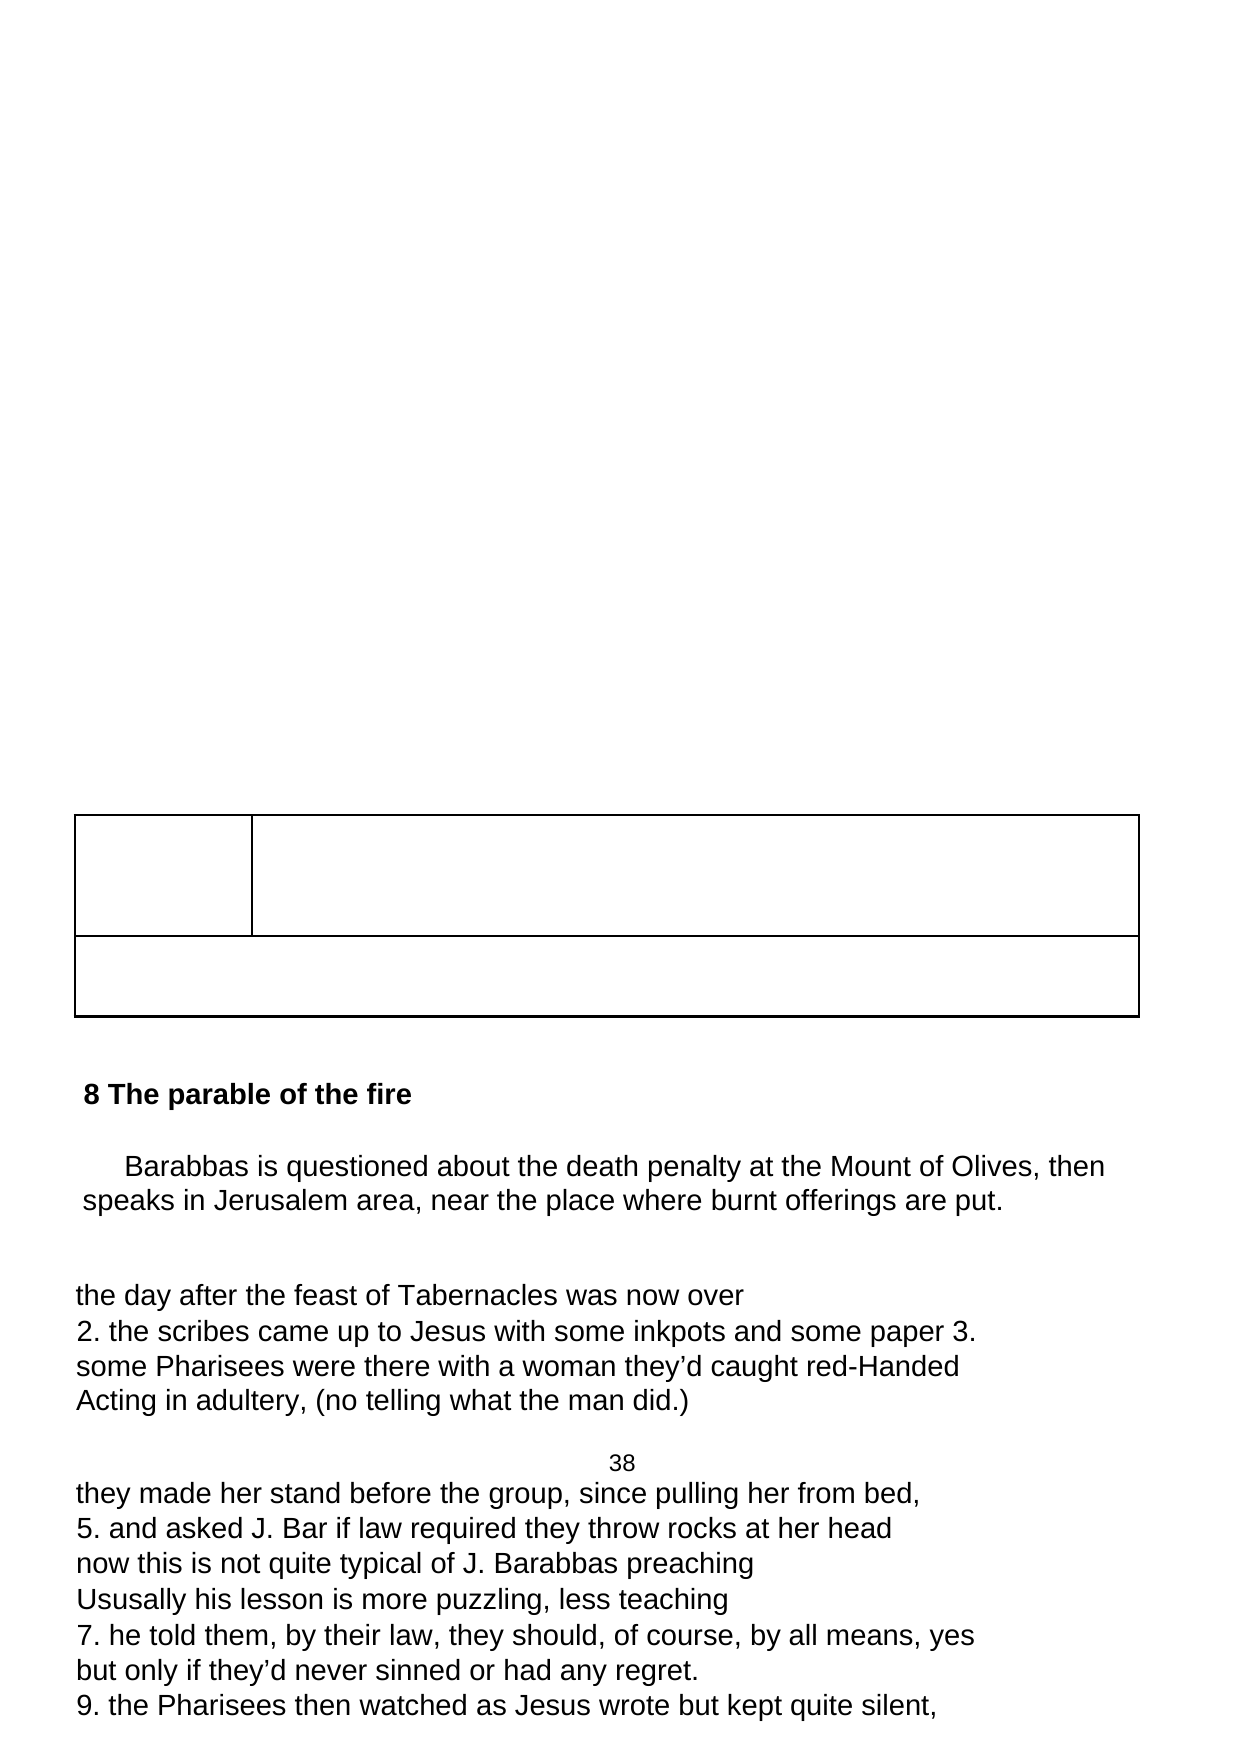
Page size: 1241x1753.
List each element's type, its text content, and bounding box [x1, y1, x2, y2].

text Ususally his lesson is more puzzling, less teaching [76, 1582, 1178, 1616]
text 7. he told them, by their law, they should, of course, by all means, yes but only if they’d never sinned or had any regret. [76, 1618, 981, 1686]
table_header [76, 816, 251, 935]
text Barabbas is questioned about the death penalty at the Mount of Olives, then speaks in Jerusalem area, near the place where burnt offerings are put. [82, 1149, 1154, 1217]
table_header [253, 816, 1138, 935]
text 2. the scribes came up to Jesus with some inkpots and some paper 3. some Pharisees were there with a woman they’d caught red-Handed Acting in adultery, (no telling what the man did.) [76, 1314, 981, 1417]
text 38 [609, 1449, 1178, 1476]
text 9. the Pharisees then watched as Jesus wrote but kept quite silent, [75, 1688, 943, 1722]
text they made her stand before the group, since pulling her from bed, 5. and asked J. Bar if law required they throw rocks at her head [76, 1476, 922, 1544]
subtitle 8 The parable of the fire [83, 1077, 1178, 1110]
text now this is not quite typical of J. Barabbas preaching [76, 1546, 1178, 1580]
text the day after the feast of Tabernacles was now over [75, 1278, 1178, 1312]
table_cell [76, 937, 1138, 1015]
